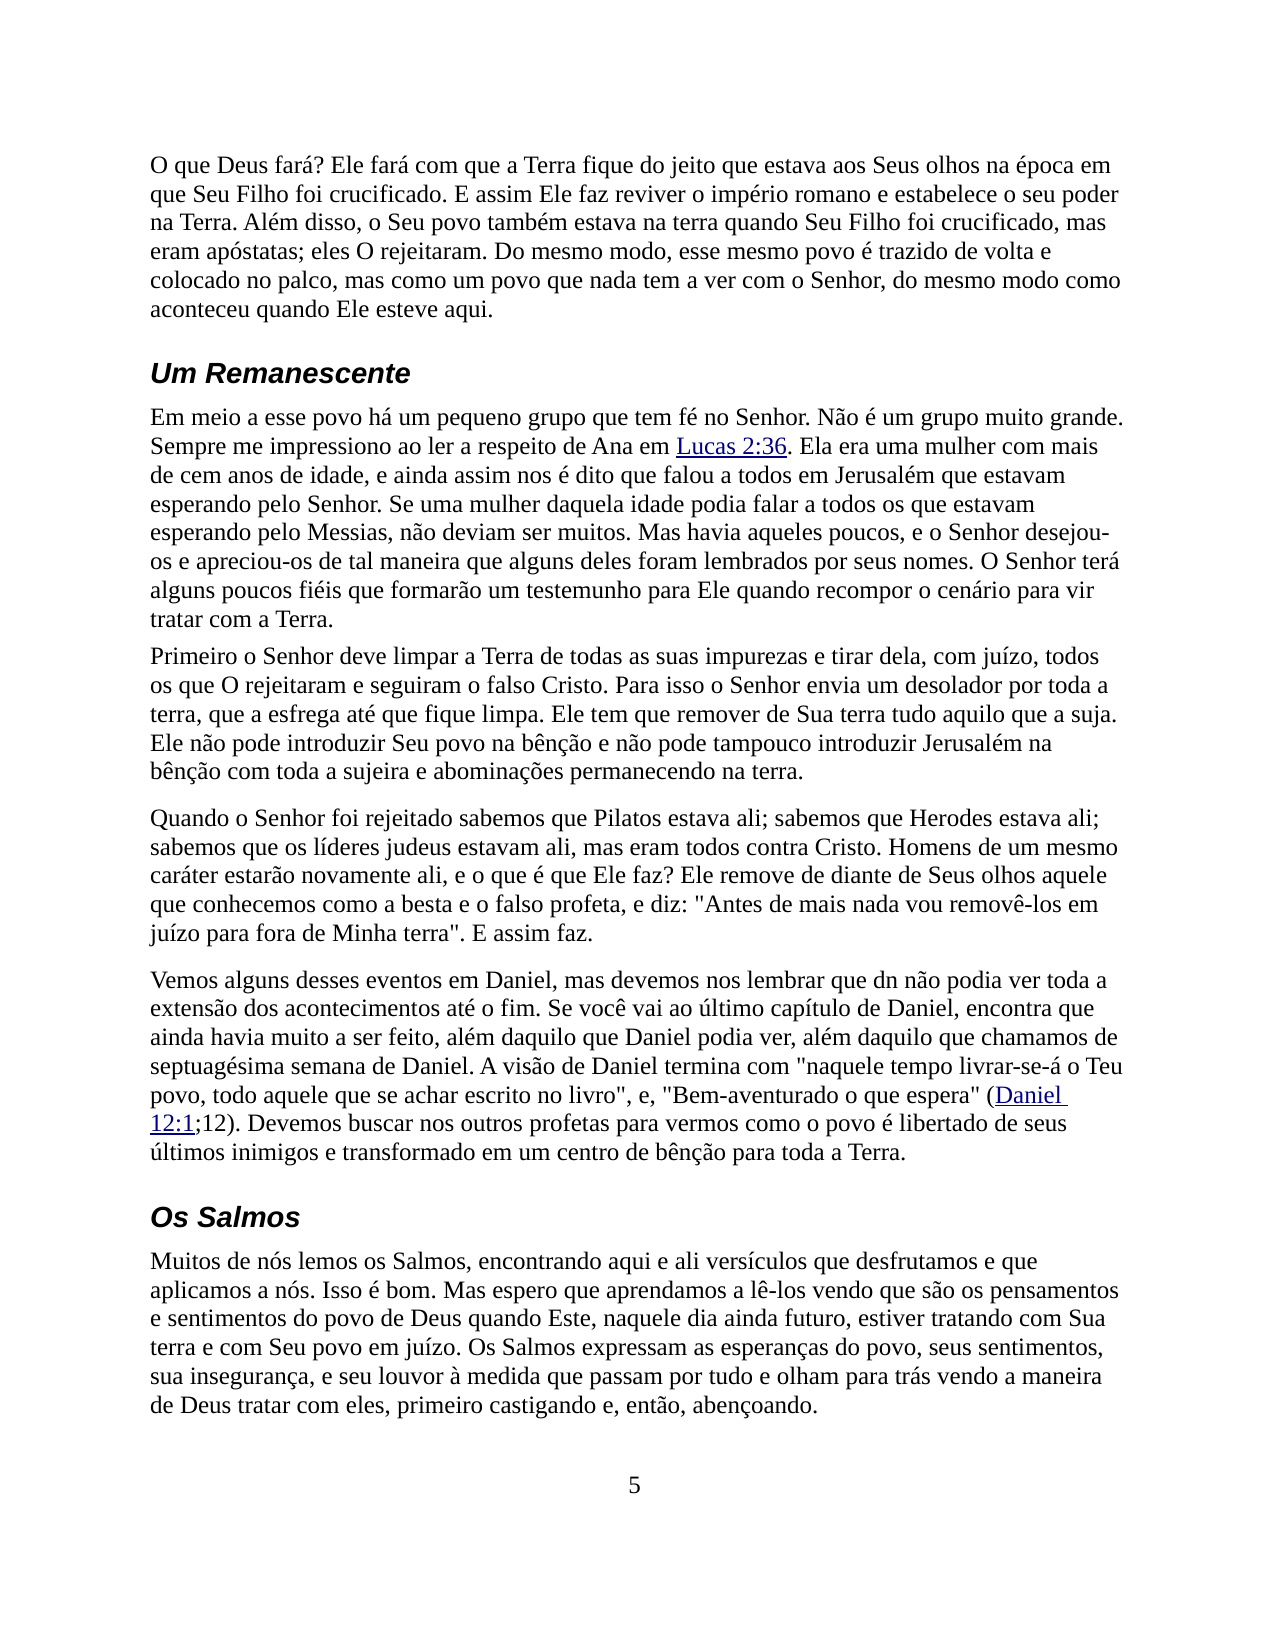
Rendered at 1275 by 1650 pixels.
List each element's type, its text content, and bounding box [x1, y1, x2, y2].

text Em meio a esse povo há um pequeno grupo que tem fé no Senhor. Não é um grupo muito grande. Sempre me impressiono ao ler a respeito de Ana em Lucas 2:36. Ela era uma mulher com mais de cem anos de idade, e ainda assim nos é dito que falou a todos em Jerusalém que estavam esperando pelo Senhor. Se uma mulher daquela idade podia falar a todos os que estavam esperando pelo Messias, não deviam ser muitos. Mas havia aqueles poucos, e o Senhor desejou-os e apreciou-os de tal maneira que alguns deles foram lembrados por seus nomes. O Senhor terá alguns poucos fiéis que formarão um testemunho para Ele quando recompor o cenário para vir tratar com a Terra. [150, 402, 1125, 632]
subtitle Um Remanescente [150, 356, 1125, 390]
text Muitos de nós lemos os Salmos, encontrando aqui e ali versículos que desfrutamos e que aplicamos a nós. Isso é bom. Mas espero que aprendamos a lê-los vendo que são os pensamentos e sentimentos do povo de Deus quando Este, naquele dia ainda futuro, estiver tratando com Sua terra e com Seu povo em juízo. Os Salmos expressam as esperanças do povo, seus sentimentos, sua insegurança, e seu louvor à medida que passam por tudo e olham para trás vendo a maneira de Deus tratar com eles, primeiro castigando e, então, abençoando. [150, 1246, 1125, 1418]
text Primeiro o Senhor deve limpar a Terra de todas as suas impurezas e tirar dela, com juízo, todos os que O rejeitaram e seguiram o falso Cristo. Para isso o Senhor envia um desolador por toda a terra, que a esfrega até que fique limpa. Ele tem que remover de Sua terra tudo aquilo que a suja. Ele não pode introduzir Seu povo na bênção e não pode tampouco introduzir Jerusalém na bênção com toda a sujeira e abominações permanecendo na terra. [150, 641, 1125, 785]
text Vemos alguns desses eventos em Daniel, mas devemos nos lembrar que dn não podia ver toda a extensão dos acontecimentos até o fim. Se você vai ao último capítulo de Daniel, encontra que ainda havia muito a ser feito, além daquilo que Daniel podia ver, além daquilo que chamamos de septuagésima semana de Daniel. A visão de Daniel termina com "naquele tempo livrar-se-á o Teu povo, todo aquele que se achar escrito no livro", e, "Bem-aventurado o que espera" (Daniel 12:1;12). Devemos buscar nos outros profetas para vermos como o povo é libertado de seus últimos inimigos e transformado em um centro de bênção para toda a Terra. [150, 965, 1125, 1166]
text O que Deus fará? Ele fará com que a Terra fique do jeito que estava aos Seus olhos na época em que Seu Filho foi crucificado. E assim Ele faz reviver o império romano e estabelece o seu poder na Terra. Além disso, o Seu povo também estava na terra quando Seu Filho foi crucificado, mas eram apóstatas; eles O rejeitaram. Do mesmo modo, esse mesmo povo é trazido de volta e colocado no palco, mas como um povo que nada tem a ver com o Senhor, do mesmo modo como aconteceu quando Ele esteve aqui. [150, 150, 1125, 322]
subtitle Os Salmos [150, 1200, 1125, 1233]
text Quando o Senhor foi rejeitado sabemos que Pilatos estava ali; sabemos que Herodes estava ali; sabemos que os líderes judeus estavam ali, mas eram todos contra Cristo. Homens de um mesmo caráter estarão novamente ali, e o que é que Ele faz? Ele remove de diante de Seus olhos aquele que conhecemos como a besta e o falso profeta, e diz: "Antes de mais nada vou removê-los em juízo para fora de Minha terra". E assim faz. [150, 803, 1125, 947]
